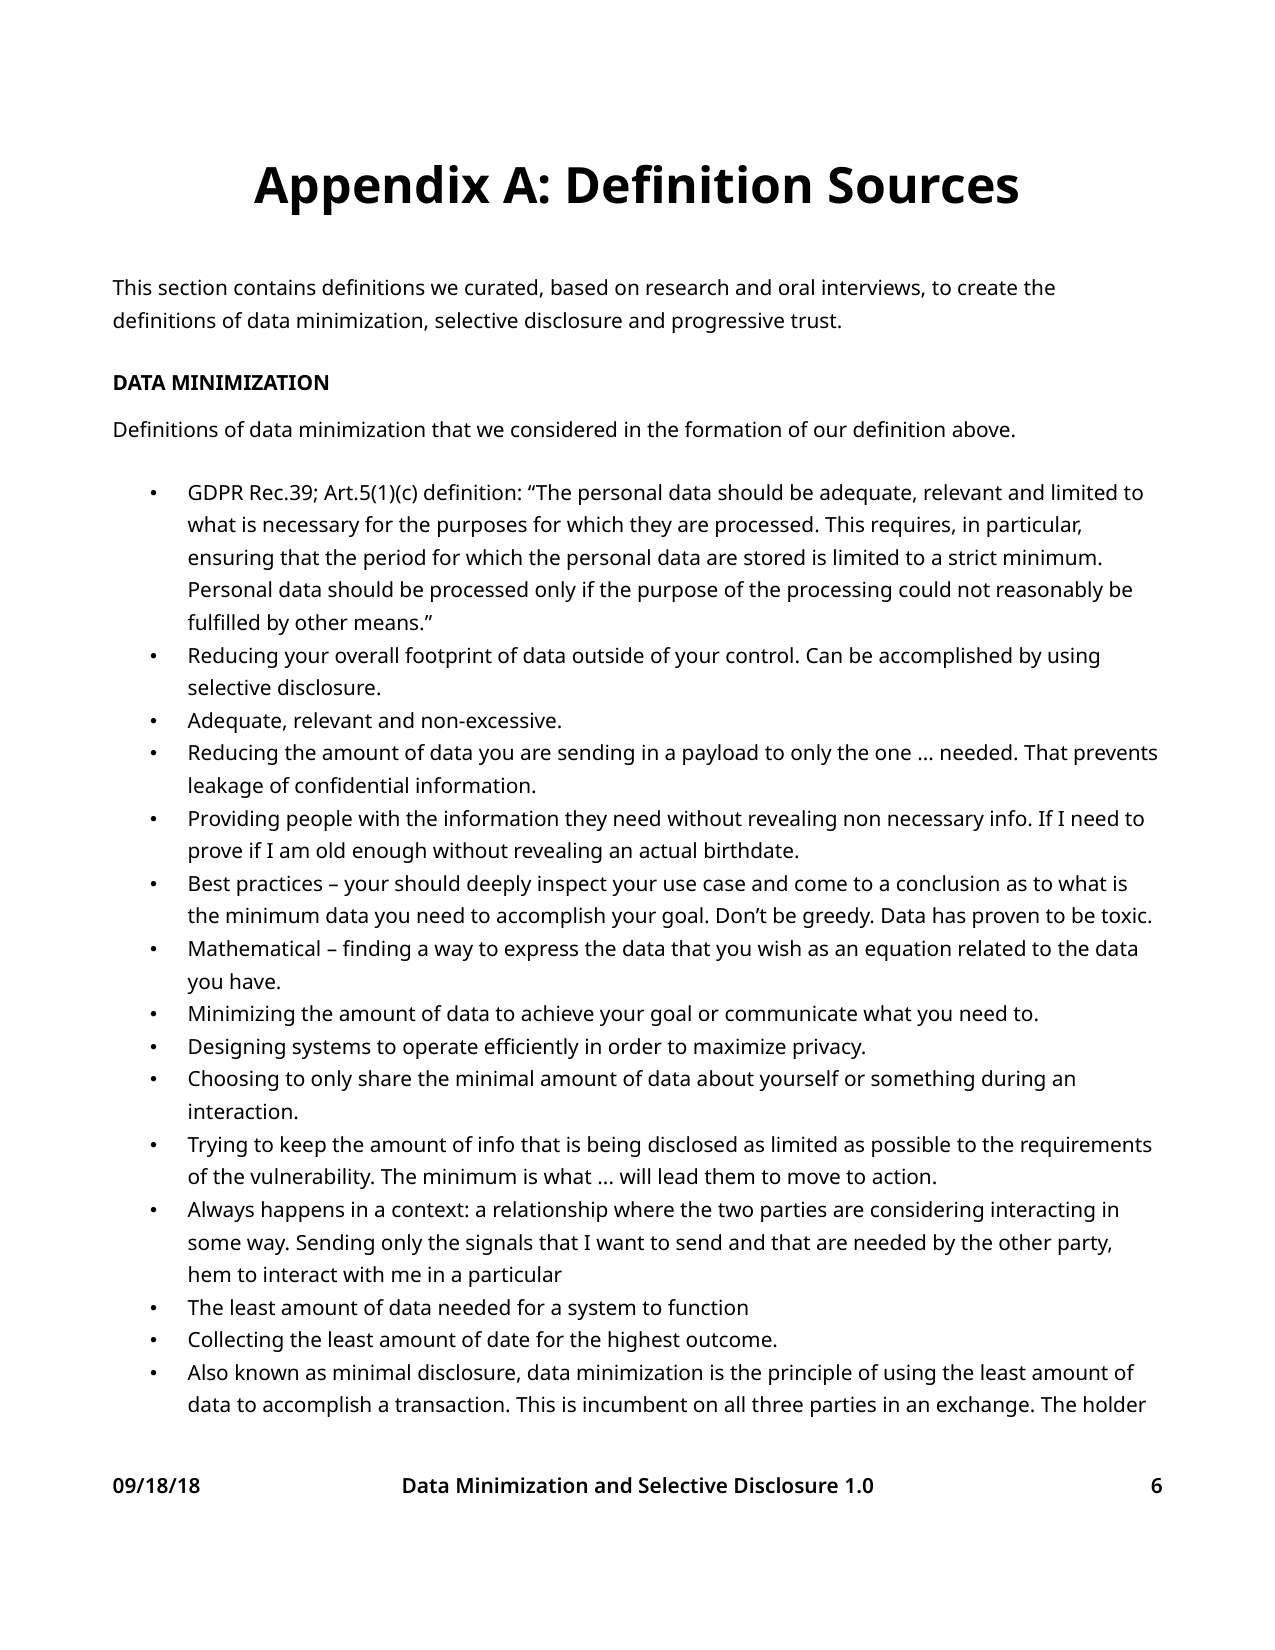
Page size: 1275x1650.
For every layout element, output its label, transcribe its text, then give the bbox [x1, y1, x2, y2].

list GDPR Rec.39; Art.5(1)(c) definition: “The personal data should be adequate, relevant and limited to what is necessary for the purposes for which they are processed. This requires, in particular, ensuring that the period for which the personal data are stored is limited to a strict minimum. Personal data should be processed only if the purpose of the processing could not reasonably be fulfilled by other means.” [150, 478, 1162, 637]
list Providing people with the information they need without revealing non necessary info. If I need to prove if I am old enough without revealing an actual birthdate. [150, 804, 1162, 865]
list Designing systems to operate efficiently in order to maximize privacy. [150, 1032, 1162, 1060]
subtitle Appendix A: Definition Sources [112, 150, 1162, 218]
list Always happens in a context: a relationship where the two parties are considering interacting in some way. Sending only the signals that I want to send and that are needed by the other party, hem to interact with me in a particular [150, 1195, 1162, 1289]
list Collecting the least amount of date for the highest outcome. [150, 1325, 1162, 1354]
list Best practices – your should deeply inspect your use case and come to a conclusion as to what is the minimum data you need to accomplish your goal. Don’t be greedy. Data has proven to be toxic. [150, 869, 1162, 930]
subtitle Data Minimization [112, 368, 1162, 396]
list Minimizing the amount of data to achieve your goal or communicate what you need to. [150, 999, 1162, 1028]
list Adequate, relevant and non-excessive. [150, 706, 1162, 734]
list Reducing the amount of data you are sending in a payload to only the one ... needed. That prevents leakage of confidential information. [150, 738, 1162, 799]
list Reducing your overall footprint of data outside of your control. Can be accomplished by using selective disclosure. [150, 641, 1162, 702]
list Mathematical – finding a way to express the data that you wish as an equation related to the data you have. [150, 934, 1162, 995]
text This section contains definitions we curated, based on research and oral interviews, to create the definitions of data minimization, selective disclosure and progressive trust. [112, 273, 1162, 334]
list Choosing to only share the minimal amount of data about yourself or something during an interaction. [150, 1064, 1162, 1126]
list The least amount of data needed for a system to function [150, 1293, 1162, 1321]
list Trying to keep the amount of info that is being disclosed as limited as possible to the requirements of the vulnerability. The minimum is what ... will lead them to move to action. [150, 1130, 1162, 1191]
text Definitions of data minimization that we considered in the formation of our definition above. [112, 416, 1162, 444]
list Also known as minimal disclosure, data minimization is the principle of using the least amount of data to accomplish a transaction. This is incumbent on all three parties in an exchange. The holder [150, 1358, 1162, 1419]
